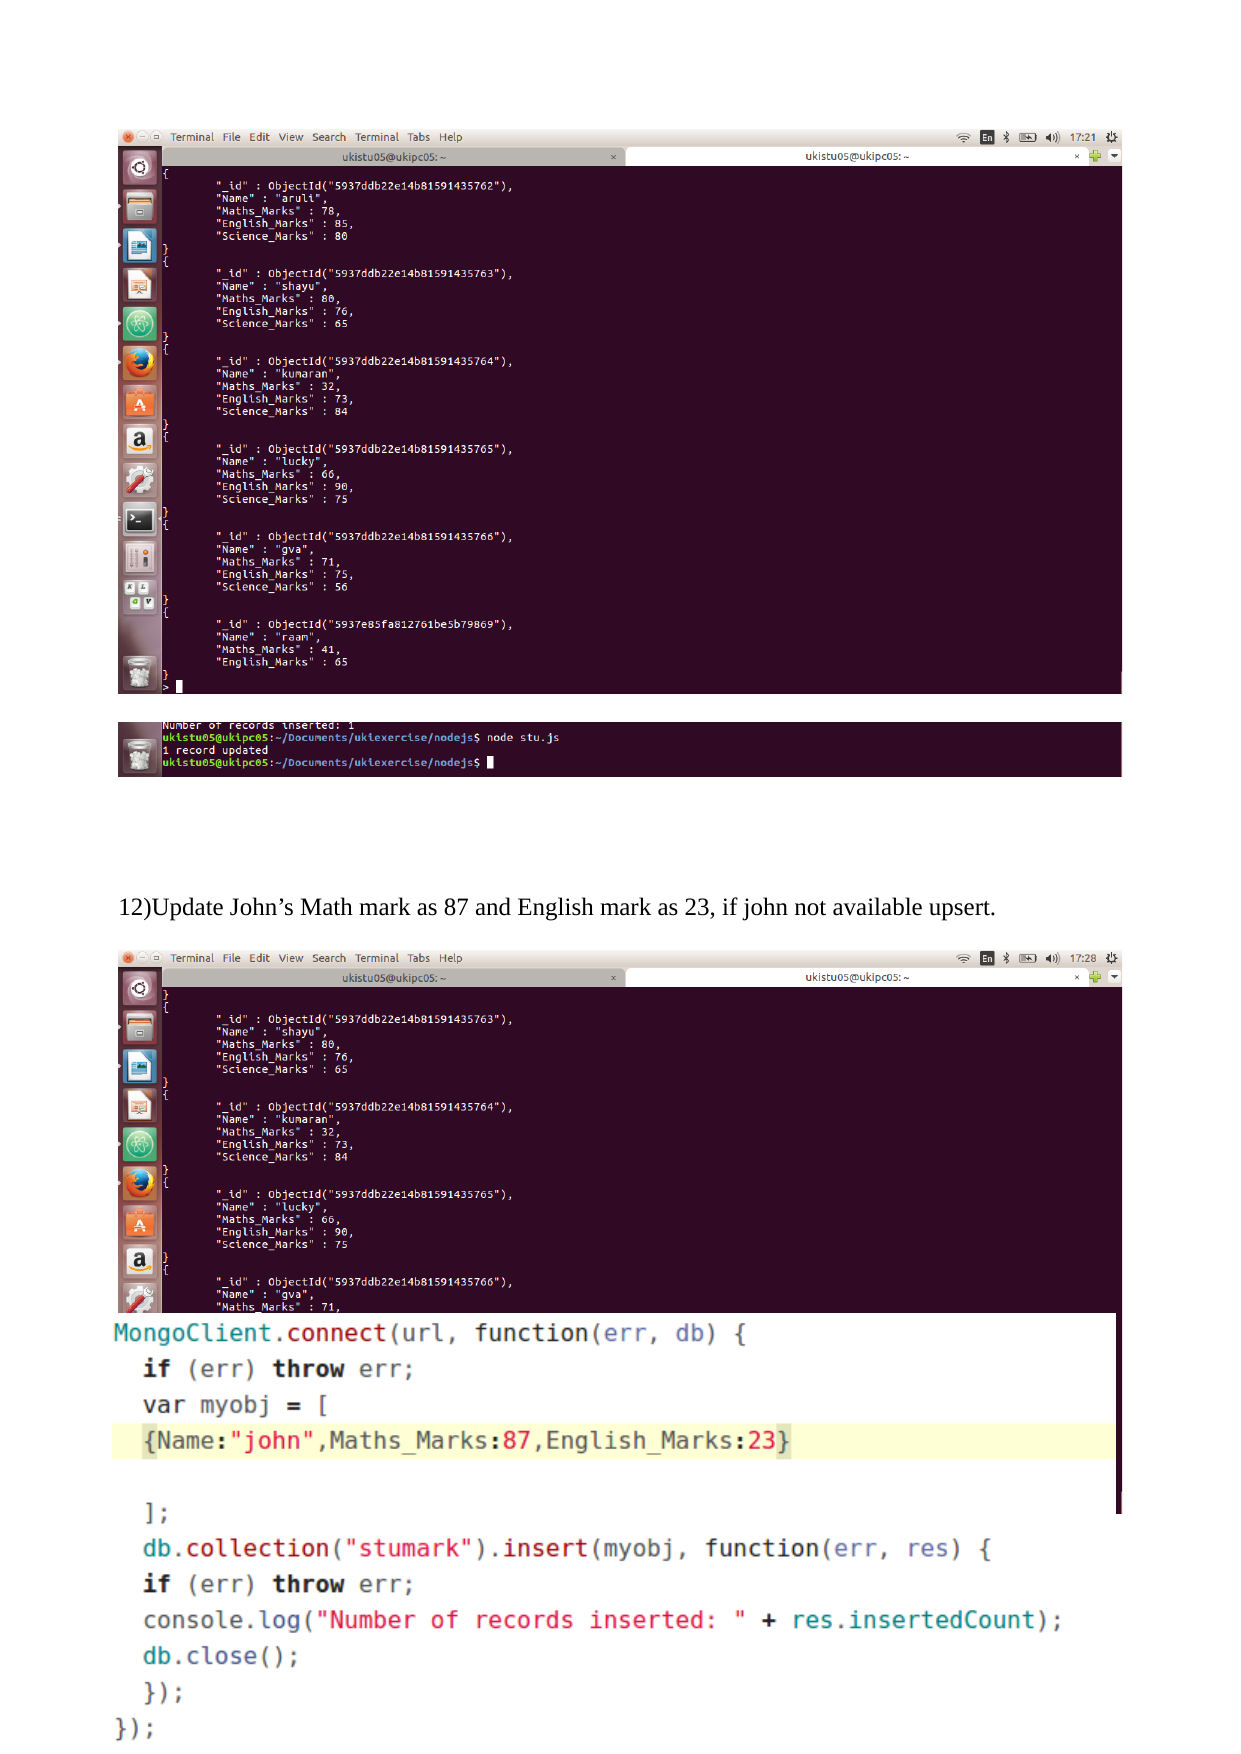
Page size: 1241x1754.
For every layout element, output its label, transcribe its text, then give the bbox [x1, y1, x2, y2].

picture [118, 129, 1123, 694]
picture [111, 949, 1123, 1754]
text 12)Update John’s Math mark as 87 and English mark as 23, if john not available upsert. [118, 892, 1122, 921]
